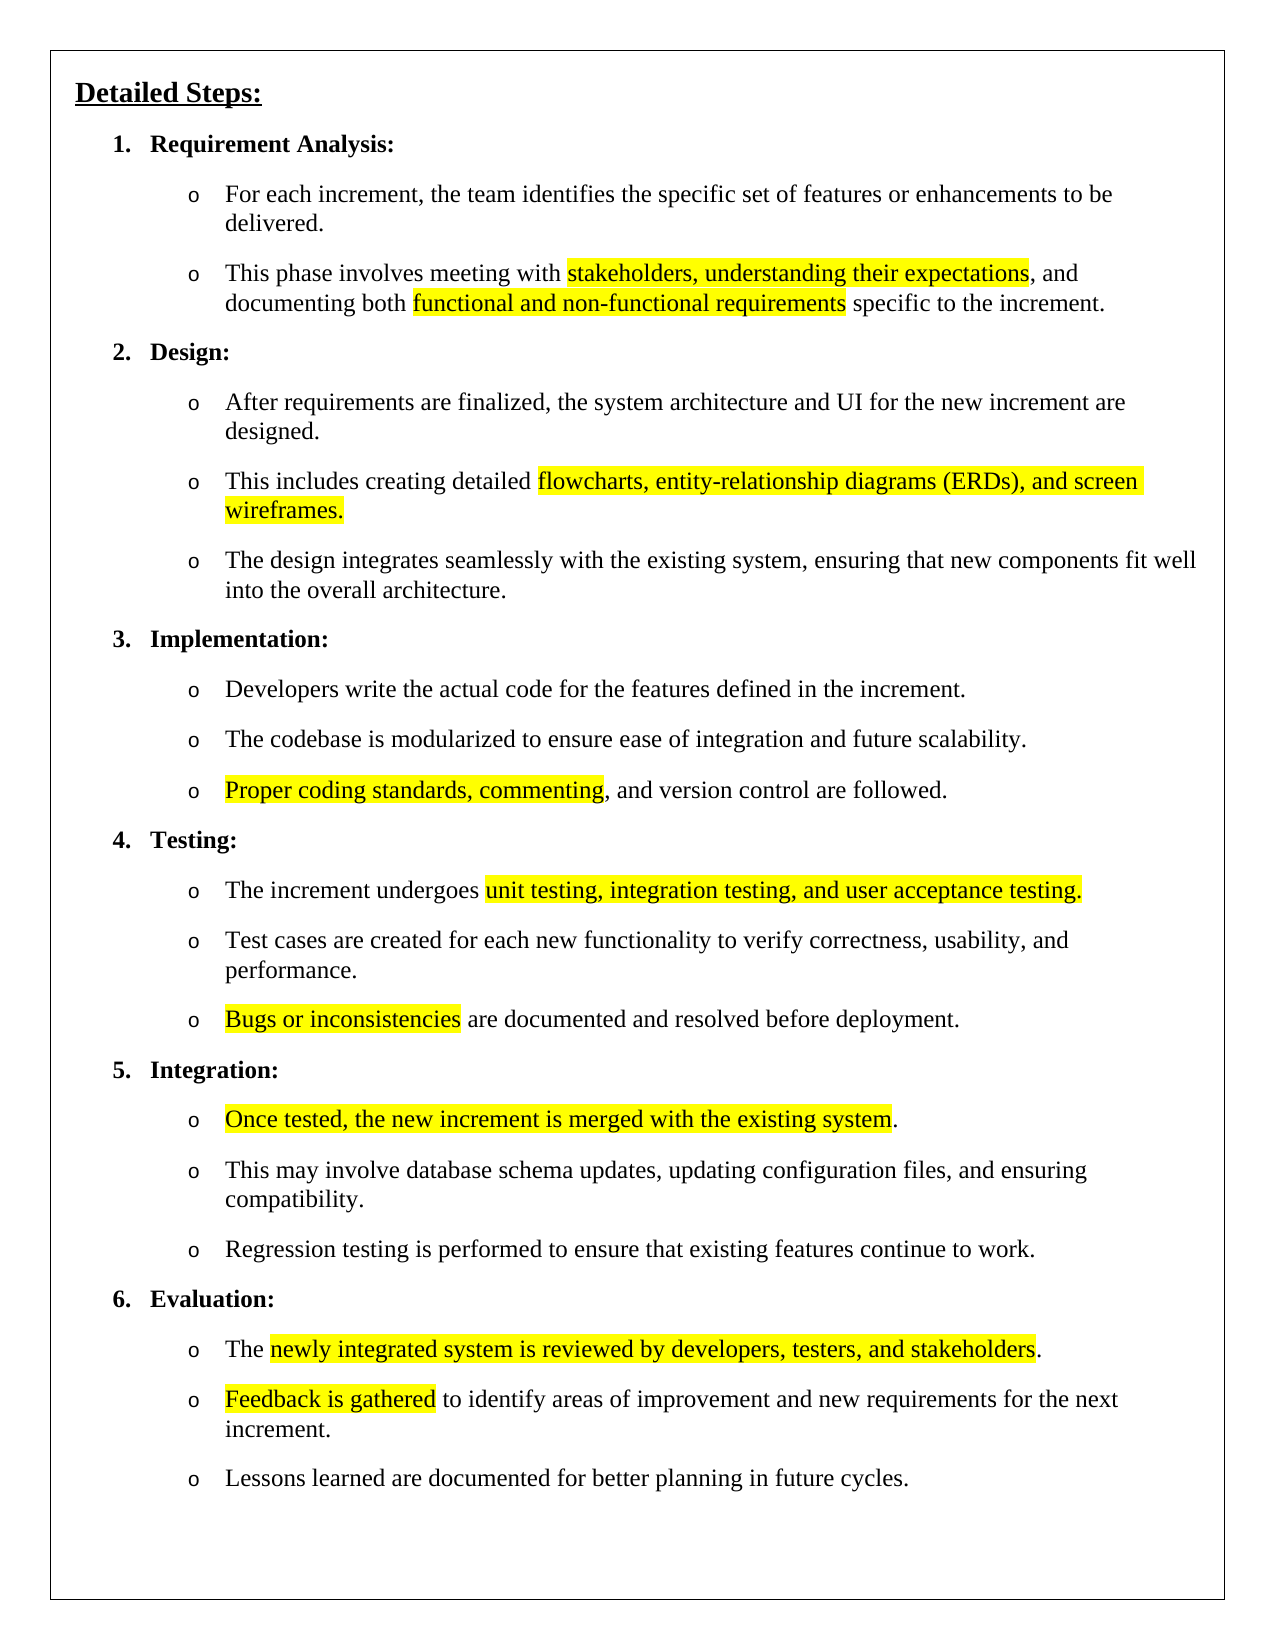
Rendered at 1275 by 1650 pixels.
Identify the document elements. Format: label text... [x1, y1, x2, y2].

list Bugs or inconsistencies are documented and resolved before deployment. [187, 1004, 1200, 1034]
list Requirement Analysis: [112, 129, 1200, 158]
list The codebase is modularized to ensure ease of integration and future scalability. [187, 724, 1200, 754]
list This phase involves meeting with stakeholders, understanding their expectations, and documenting both functional and non-functional requirements specific to the increment. [187, 258, 1200, 316]
list Once tested, the new increment is merged with the existing system. [187, 1104, 1200, 1134]
list Developers write the actual code for the features defined in the increment. [187, 674, 1200, 703]
list Design: [112, 337, 1200, 366]
list Testing: [112, 825, 1200, 854]
list Lessons learned are documented for better planning in future cycles. [187, 1463, 1200, 1493]
list For each increment, the team identifies the specific set of features or enhancements to be delivered. [187, 179, 1200, 237]
list The design integrates seamlessly with the existing system, ensuring that new components fit well into the overall architecture. [187, 545, 1200, 603]
list Test cases are created for each new functionality to verify correctness, usability, and performance. [187, 925, 1200, 983]
list Regression testing is performed to ensure that existing features continue to work. [187, 1234, 1200, 1263]
text Detailed Steps: [75, 75, 1200, 108]
list Implementation: [112, 624, 1200, 653]
list Proper coding standards, commenting, and version control are followed. [187, 775, 1200, 804]
list Feedback is gathered to identify areas of improvement and new requirements for the next increment. [187, 1384, 1200, 1443]
list Integration: [112, 1055, 1200, 1083]
list Evaluation: [112, 1284, 1200, 1313]
list This may involve database schema updates, updating configuration files, and ensuring compatibility. [187, 1155, 1200, 1213]
list The increment undergoes unit testing, integration testing, and user acceptance testing. [187, 875, 1200, 904]
list After requirements are finalized, the system architecture and UI for the new increment are designed. [187, 387, 1200, 445]
list This includes creating detailed flowcharts, entity-relationship diagrams (ERDs), and screen wireframes. [187, 466, 1200, 524]
list The newly integrated system is reviewed by developers, testers, and stakeholders. [187, 1334, 1200, 1363]
